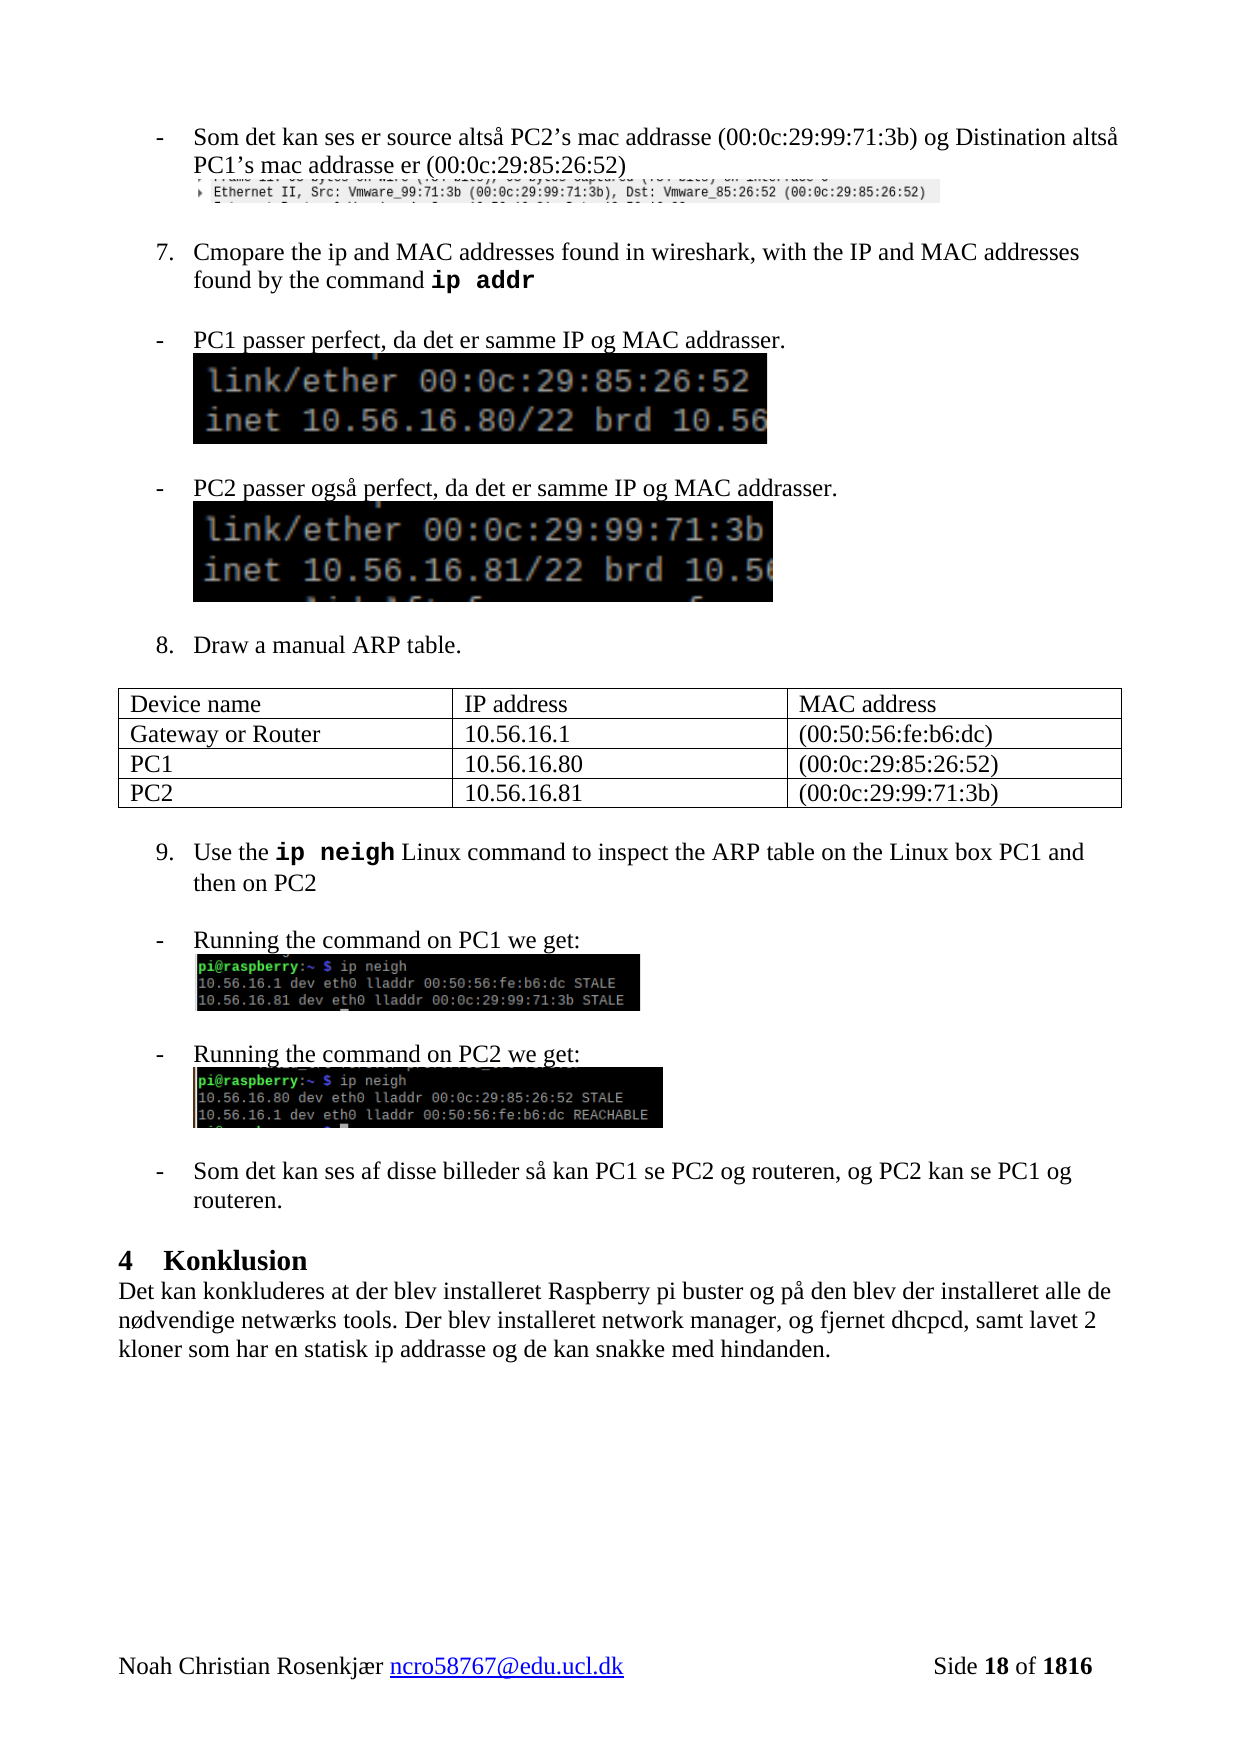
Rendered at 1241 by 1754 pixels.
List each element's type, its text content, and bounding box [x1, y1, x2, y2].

list Use the ip neigh Linux command to inspect the ARP table on the Linux box PC1 and then on PC2 [156, 837, 1122, 897]
table_cell PC2 [119, 779, 452, 807]
list Som det kan ses er source altså PC2’s mac addrasse (00:0c:29:99:71:3b) og Distination altså PC1’s mac addrasse er (00:0c:29:85:26:52) [156, 122, 1122, 208]
table_cell 10.56.16.81 [453, 779, 787, 807]
table_cell PC1 [119, 749, 452, 777]
list Cmopare the ip and MAC addresses found in wireshark, with the IP and MAC addresses found by the command ip addr [156, 237, 1122, 296]
picture [193, 954, 640, 1011]
list Som det kan ses af disse billeder så kan PC1 se PC2 og routeren, og PC2 kan se PC1 og routeren. [156, 1156, 1122, 1213]
table_header IP address [453, 689, 787, 718]
picture [193, 179, 940, 203]
table_cell (00:0c:29:85:26:52) [788, 749, 1121, 777]
list PC2 passer også perfect, da det er samme IP og MAC addrasser. [156, 473, 1122, 602]
list Running the command on PC2 we get: [156, 1039, 1122, 1156]
list Running the command on PC1 we get: [156, 925, 1122, 1039]
list PC1 passer perfect, da det er samme IP og MAC addrasser. [156, 325, 1122, 473]
table_header Device name [119, 689, 452, 718]
table_cell 10.56.16.1 [453, 719, 787, 748]
table_cell (00:50:56:fe:b6:dc) [788, 719, 1121, 748]
table_cell (00:0c:29:99:71:3b) [788, 779, 1121, 807]
table_cell Gateway or Router [119, 719, 452, 748]
picture [193, 1067, 663, 1128]
picture [193, 353, 768, 444]
subtitle Konklusion [118, 1243, 1122, 1276]
table_header MAC address [788, 689, 1121, 718]
picture [193, 501, 773, 602]
text Det kan konkluderes at der blev installeret Raspberry pi buster og på den blev der installeret alle de nødvendige netwærks tools. Der blev installeret network manager, og fjernet dhcpcd, samt lavet 2 kloner som har en statisk ip addrasse og de kan snakke med hindanden. [118, 1276, 1122, 1362]
list Draw a manual ARP table. [156, 631, 1122, 659]
table_cell 10.56.16.80 [453, 749, 787, 777]
